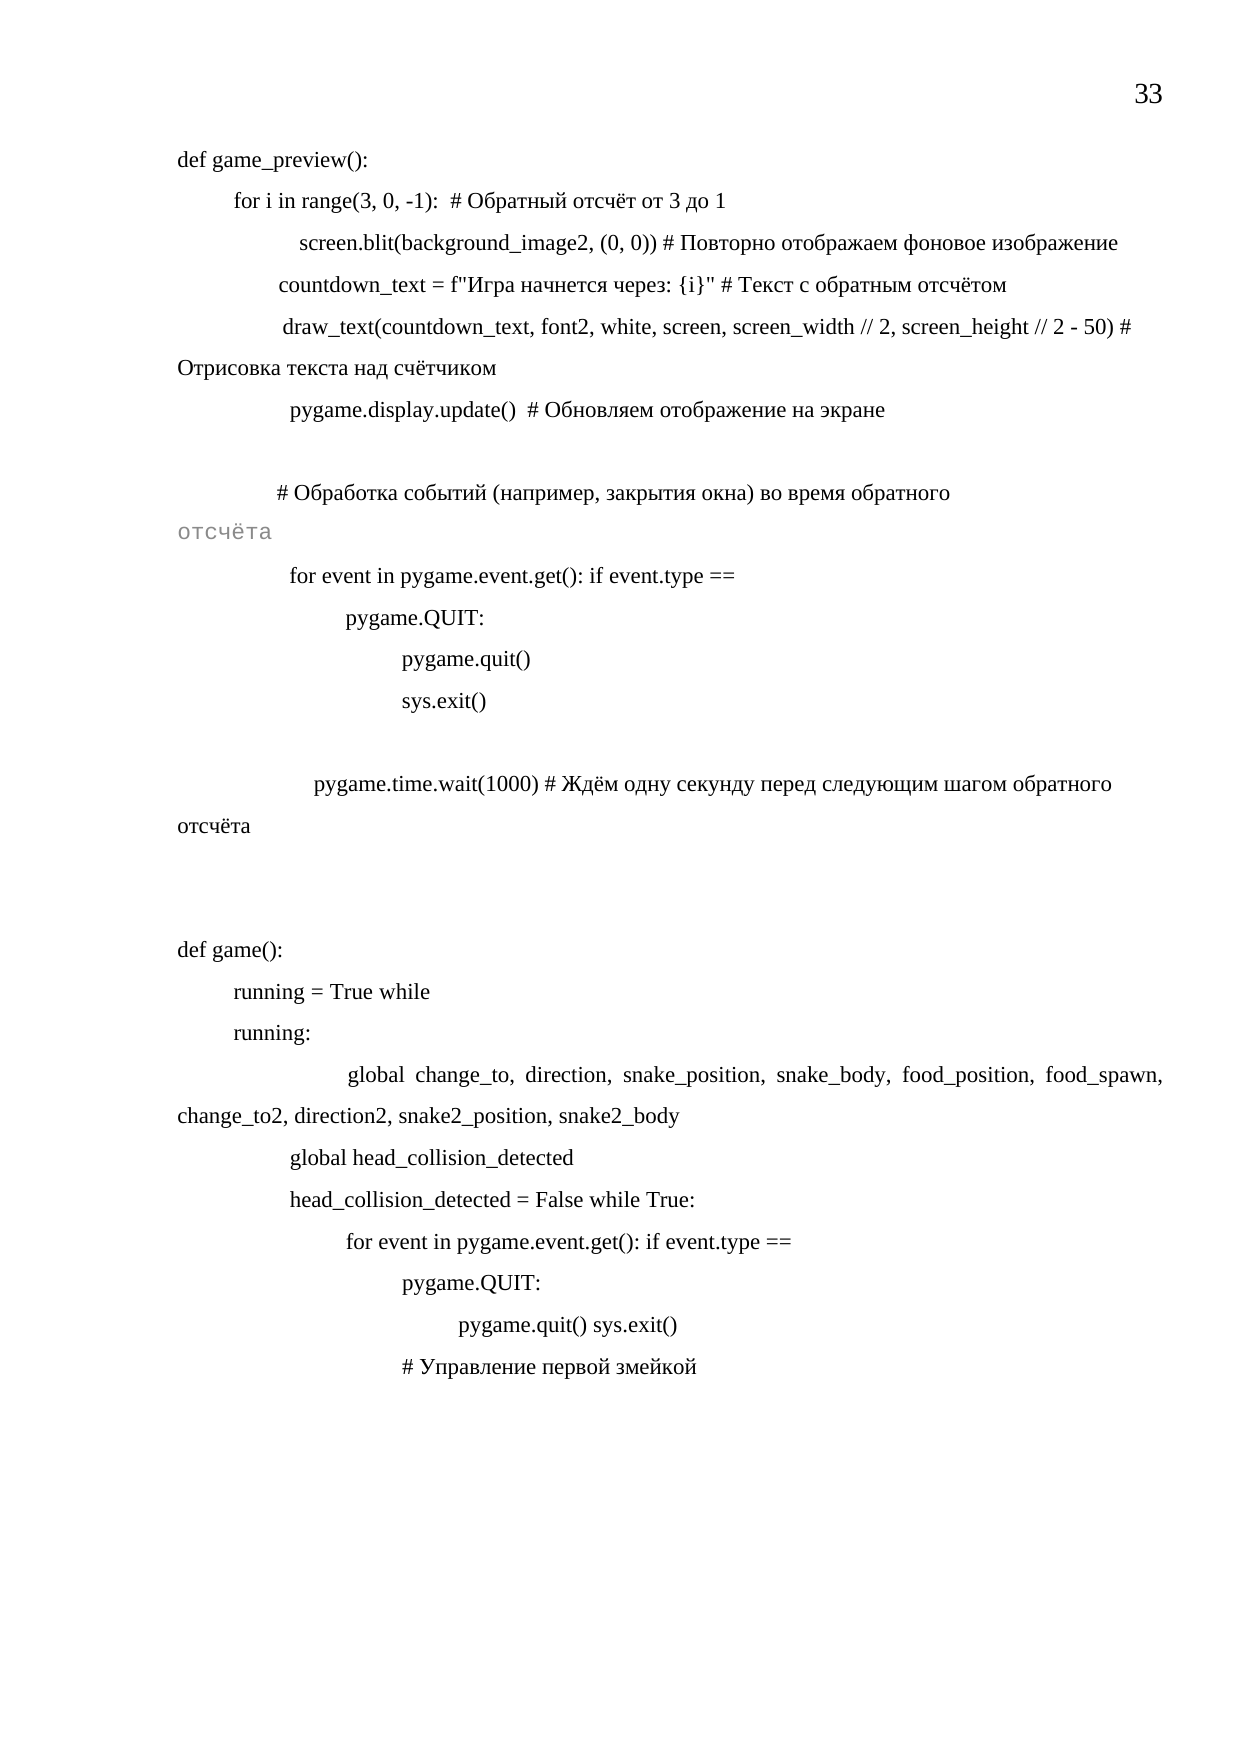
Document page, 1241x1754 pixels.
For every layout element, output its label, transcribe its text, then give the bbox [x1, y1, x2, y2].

text running = True while running: [233, 978, 430, 1046]
text pygame.time.wait(1000) # Ждём одну секунду перед следующим шагом обратного отсчёта [177, 770, 1182, 838]
text screen.blit(background_image2, (0, 0)) # Повторно отображаем фоновое изображение [177, 229, 1182, 256]
text pygame.quit() sys.exit() [402, 646, 585, 713]
text отсчёта [177, 521, 275, 546]
text pygame.quit() sys.exit() [458, 1311, 725, 1337]
text def game_preview(): [177, 146, 1182, 172]
text for event in pygame.event.get(): if event.type == pygame.QUIT: [289, 562, 754, 630]
text global head_collision_detected head_collision_detected = False while True: [289, 1144, 725, 1212]
text pygame.display.update() # Обновляем отображение на экране [289, 396, 1182, 422]
text # Обработка событий (например, закрытия окна) во время обратного [277, 479, 1182, 506]
text # Управление первой змейкой [402, 1353, 1182, 1379]
text for i in range(3, 0, -1): # Обратный отсчёт от 3 до 1 [233, 188, 1182, 214]
text countdown_text = f"Игра начнется через: {i}" # Текст с обратным отсчётом [177, 271, 1182, 297]
text global change_to, direction, snake_position, snake_body, food_position, food_spawn, change_to2, direction2, snake2_position, snake2_body [177, 1061, 1164, 1129]
text def game(): [177, 936, 1182, 962]
text draw_text(countdown_text, font2, white, screen, screen_width // 2, screen_height // 2 - 50) # Отрисовка текста над счётчиком [177, 313, 1164, 381]
text for event in pygame.event.get(): if event.type == pygame.QUIT: [346, 1228, 811, 1296]
